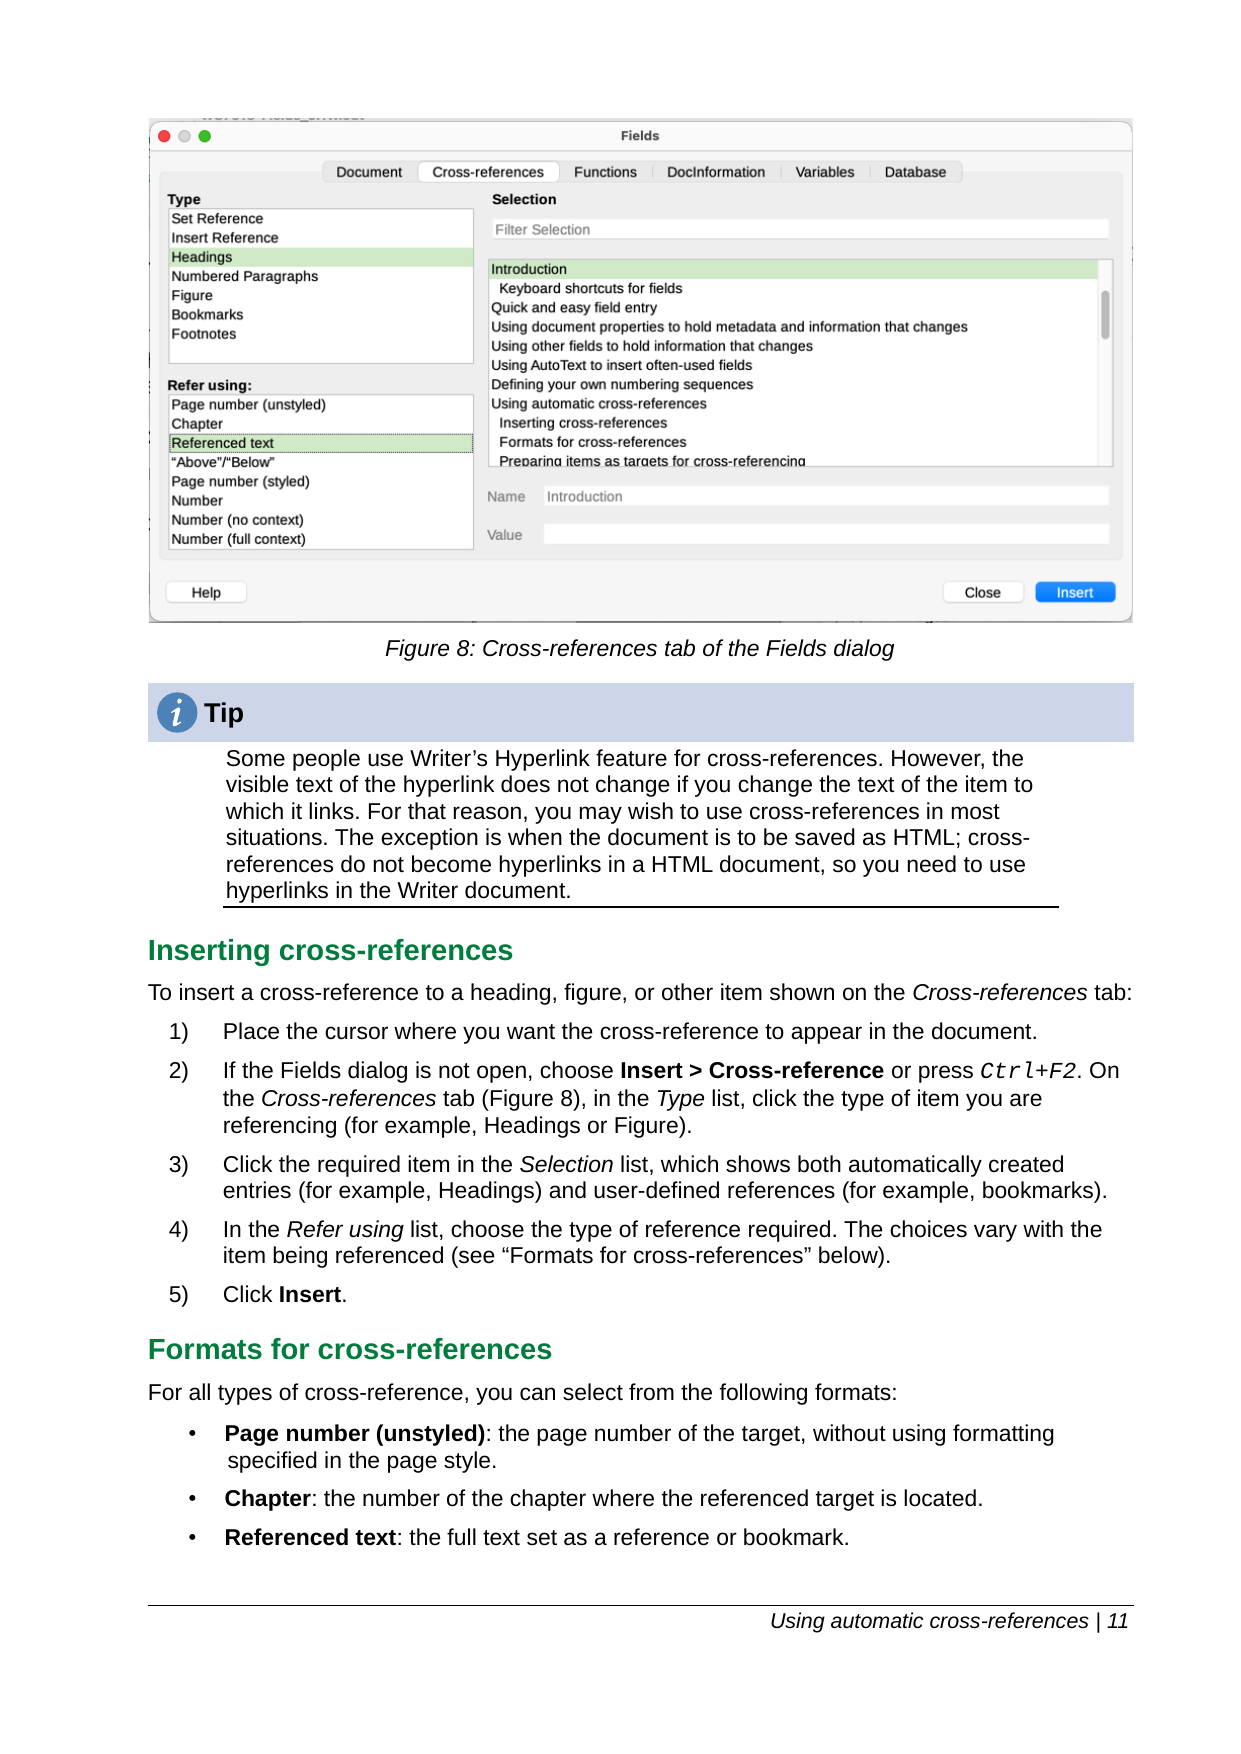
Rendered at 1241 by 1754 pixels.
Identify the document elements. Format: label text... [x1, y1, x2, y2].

list Click the required item in the Selection list, which shows both automatically created entries (for example, Headings) and user-defined references (for example, bookmarks). [189, 1151, 1134, 1203]
subtitle Tip [148, 683, 1134, 742]
list Place the cursor where you want the cross-reference to appear in the document. [189, 1018, 1134, 1044]
list For all types of cross-reference, you can select from the following formats: [148, 1378, 1134, 1405]
list In the Refer using list, choose the type of reference required. The choices vary with the item being referenced (see “Formats for cross-references” below). [189, 1216, 1134, 1268]
list Chapter: the number of the chapter where the referenced target is located. [185, 1482, 1134, 1512]
list Page number (unstyled): the page number of the target, without using formatting specified in the page style. [185, 1417, 1134, 1473]
list If the Fields dialog is not open, choose Insert > Cross-reference or press Ctrl+F2. On the Cross-references tab (Figure 8), in the Type list, click the type of item you are referencing (for example, Headings or Figure). [189, 1057, 1134, 1138]
subtitle Formats for cross-references [148, 1332, 1134, 1366]
list To insert a cross-reference to a heading, figure, or other item shown on the Cross-references tab: [148, 979, 1134, 1006]
subtitle Inserting cross-references [148, 933, 1134, 967]
list Referenced text: the full text set as a reference or bookmark. [185, 1521, 1134, 1553]
list Click Insert. [189, 1281, 1134, 1307]
text Figure 8: Cross-references tab of the Fields dialog [149, 635, 1133, 662]
picture [148, 118, 1133, 623]
text Some people use Writer’s Hyperlink feature for cross-references. However, the visible text of the hyperlink does not change if you change the text of the item to which it links. For that reason, you may wish to use cross-references in most situations. The exception is when the document is to be saved as HTML; cross-references do not become hyperlinks in a HTML document, so you need to use hyperlinks in the Writer document. [223, 742, 1059, 906]
